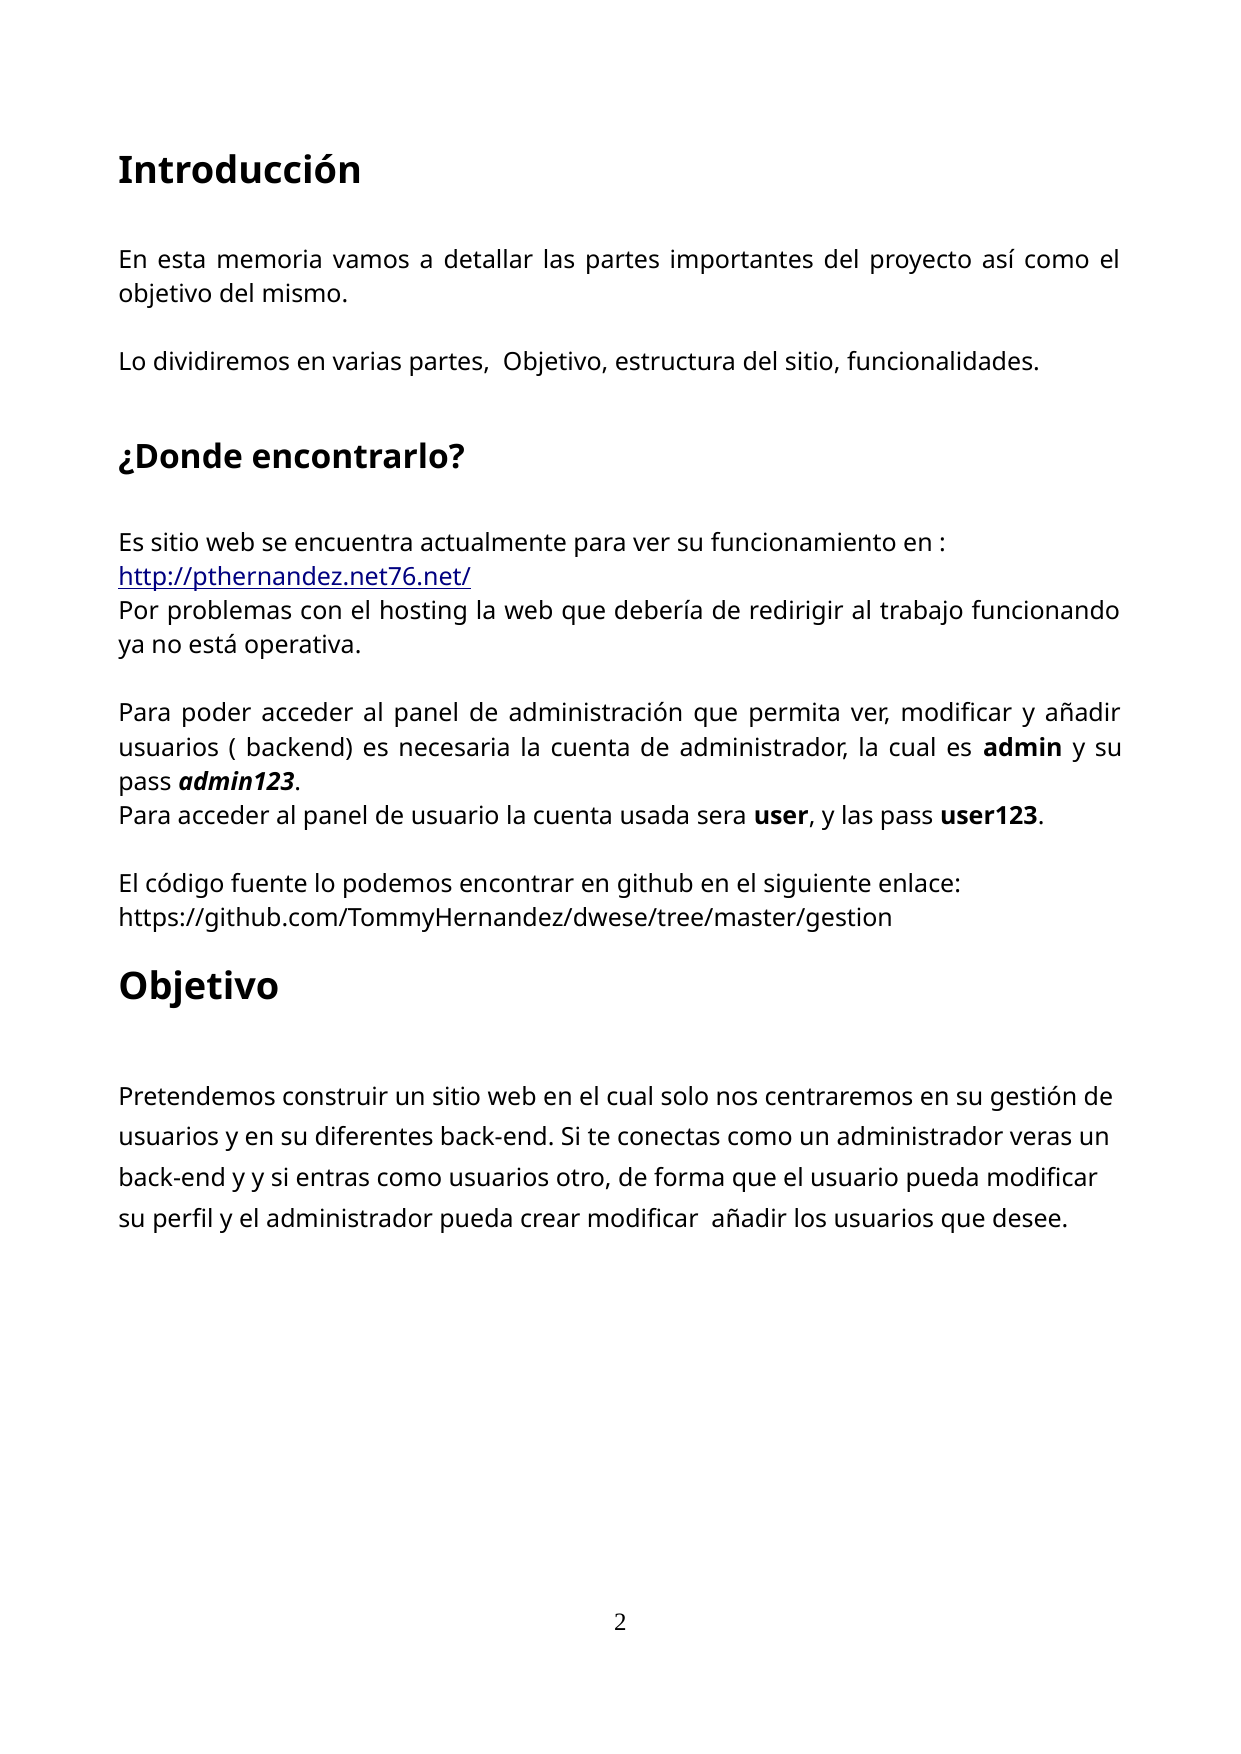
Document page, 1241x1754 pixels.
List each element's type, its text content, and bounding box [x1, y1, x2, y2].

text Para acceder al panel de usuario la cuenta usada sera user, y las pass user123. [118, 797, 1122, 831]
text Es sitio web se encuentra actualmente para ver su funcionamiento en : [118, 525, 1122, 559]
text https://github.com/TommyHernandez/dwese/tree/master/gestion [118, 899, 1122, 933]
subtitle Introducción [118, 143, 1122, 195]
subtitle Objetivo [118, 958, 1122, 1010]
text Lo dividiremos en varias partes, Objetivo, estructura del sitio, funcionalidades. [118, 343, 1122, 378]
text http://pthernandez.net76.net/ [118, 559, 1122, 593]
subtitle ¿Donde encontrarlo? [118, 432, 1122, 478]
text Para poder acceder al panel de administración que permita ver, modificar y añadir usuarios ( backend) es necesaria la cuenta de administrador, la cual es admin y su pass admin123. [118, 695, 1122, 797]
text El código fuente lo podemos encontrar en github en el siguiente enlace: [118, 865, 1122, 899]
text Pretendemos construir un sitio web en el cual solo nos centraremos en su gestión de usuarios y en su diferentes back-end. Si te conectas como un administrador veras un back-end y y si entras como usuarios otro, de forma que el usuario pueda modificar su perfil y el administrador pueda crear modificar añadir los usuarios que desee. [118, 1078, 1122, 1235]
text Por problemas con el hosting la web que debería de redirigir al trabajo funcionando ya no está operativa. [118, 593, 1122, 661]
text En esta memoria vamos a detallar las partes importantes del proyecto así como el objetivo del mismo. [118, 241, 1122, 309]
